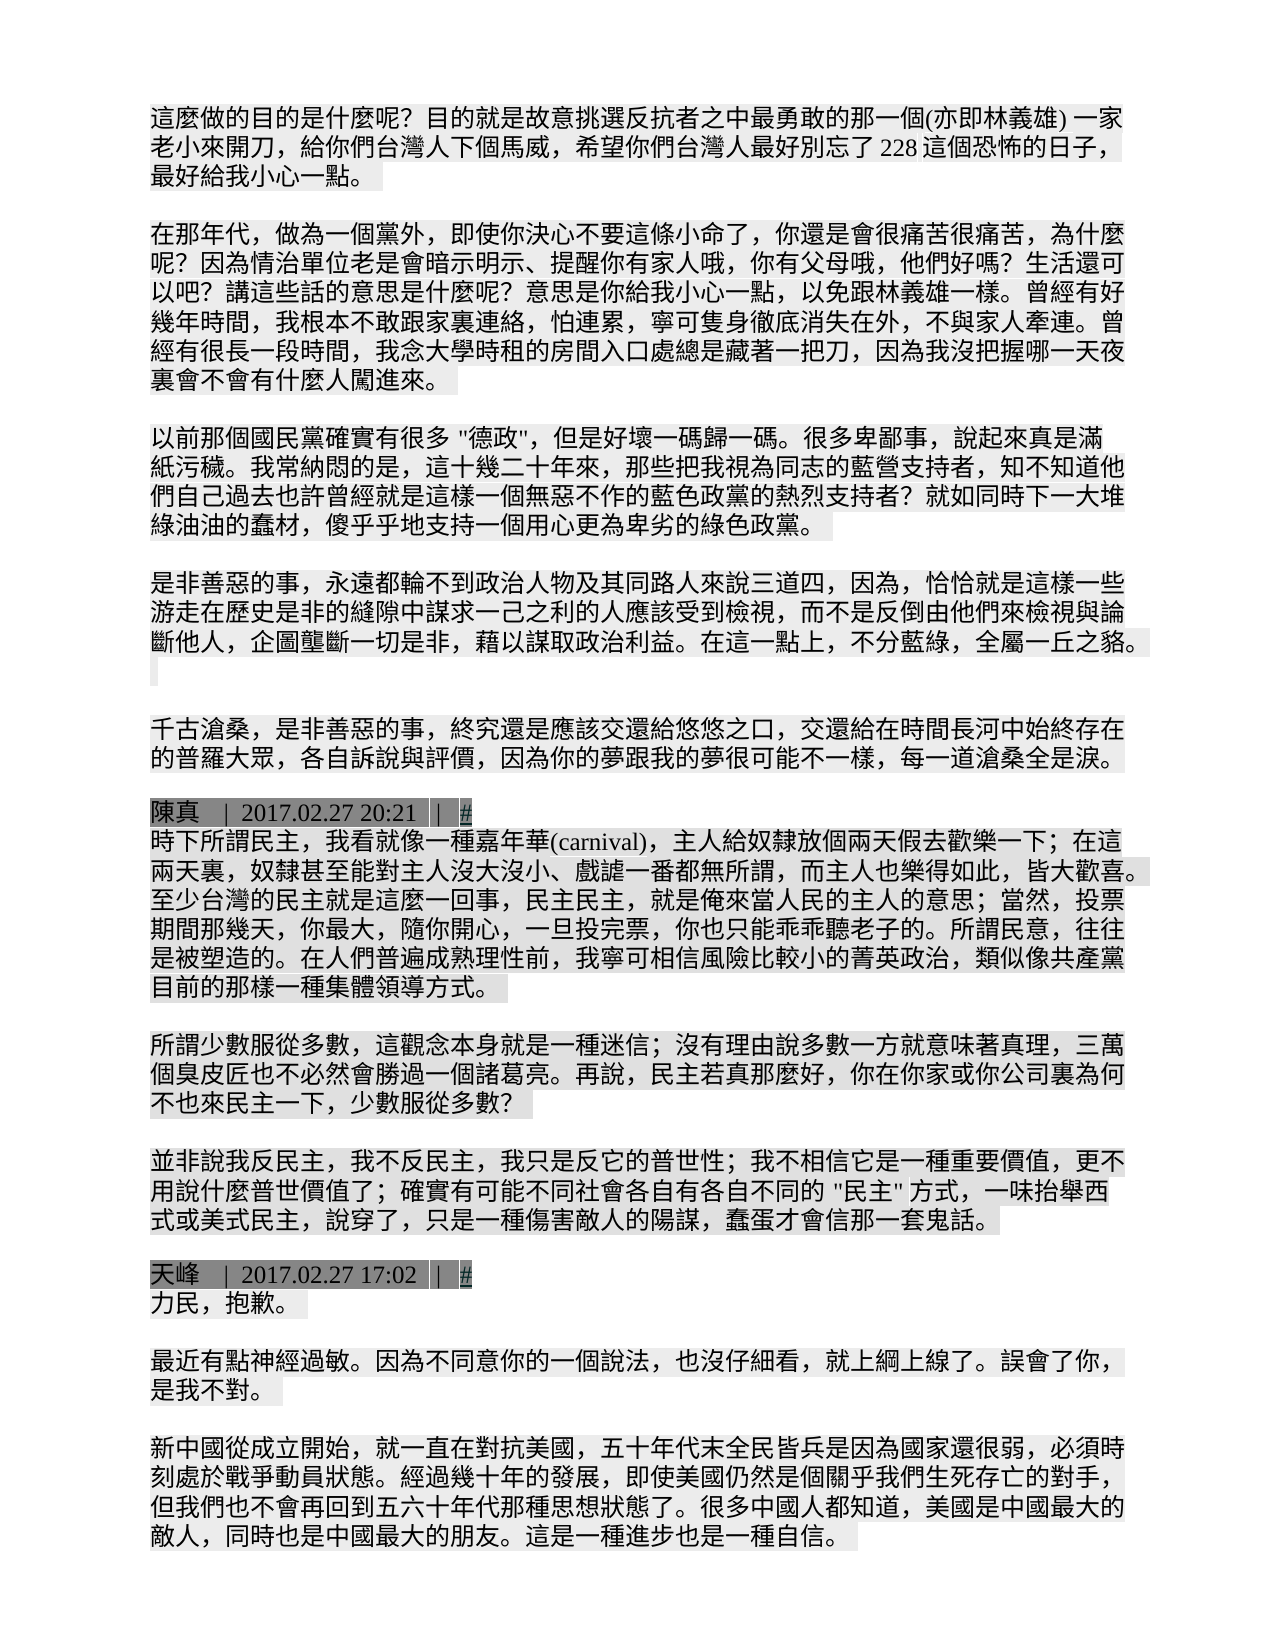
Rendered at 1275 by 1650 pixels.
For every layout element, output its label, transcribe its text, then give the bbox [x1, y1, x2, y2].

text 過去這十幾二十年來，不少藍營的支持者視我為同志，彷彿我說出了他們的心聲。但我想，許多時候他們也許只是支持我的某種表面結論，至於骨子裏是否真的知道我在說什麼，我是很懷疑的。指出一方的惡，並不意味著另一方的善。再說，同樣一種結論，內涵往往大不同。時下忠黨愛國的綠衛兵或綠色生物，跟過去忠黨愛國的學生與人士相比，所帶來的折磨、傷害與痛苦，難道會有什麼不同？差別只是在於所忠之黨與所愛之國名稱不同而已，但其瘋狂愚眛之工具性本質其實並無二致。 我常想，很多現在彷彿跟我站在同一邊的人，他們到底知不知道他們過去所熱愛與支持的那個黨幹了多少傷天害理的事？特別是針對所謂本省人(即台灣人) 長達數十年是如何個糟蹋法，蔑視，踐踏，根本不把你當人看，對待原住民更是如此。 隨著風向轉變，政客人渣看準了這項政治 "商機"，藉以操弄，圖謀一己之私一黨之利，居心固然卑鄙齷齪，但這並不意味著另一方的全然無辜。 常有來台灣玩的西方人讚賞台灣人好熱情好溫暖哦，它媽的當然熱情溫暖啦，因為你是洋人或日本人嘛，那麼，台灣當然就是你的天堂，更是男人的樂園。但是，倘若你是東南亞來的，比方說越南，印尼，或是泰國、寮國，那就有你受的了，萬一你又是外勞，那麼，台灣肯定就是你的煉獄，台灣人是不會把你當人看的。 一個台灣兩樣情，這時候，洋人一定覺得很奇怪，台灣怎麼可能是煉獄？台灣人怎麼可能哪裏不好？台灣人最熱情最溫暖了不是嗎？何止人情味，搶著陪你上床都肯。 我要說的是："世界" 不是一種固態物，你的世界跟我的世界長得很可能不一樣；我所遭遇的處境，跟你的遭遇很可能大不同，你不一定能體會我的感受，因為你並不住在我所存在的那樣一個 "世界" 裏。 在我很小時候，念小學時，我爸媽出門辦事就已經很怕帶我在身邊，因為怕我發飆惹事。別人怎麼對待我，我能忍，但我沒法忍耐眼睜睜看著別人對我的父母不禮貌，我肯定會當場跟對方拼命。我父母不太會講所謂國語，洽公辦事經常因為不諳國語，立即會招來各種鄙夷和刁難，往往惡形惡狀。身為一個台灣人，也就是本省人，像我這樣一種年紀的，若是不曾厭惡過外省人，那簡直就是沒心肝。一個人怎麼可能對於那樣一種鋪天蓋地、無所不在的糟蹋、羞辱和鄙夷無動於衷？ 比方說，我從台南來台北念高中，在那三年之中，不時因為僅僅只是講了幾句台語而遭到各式各樣的當街糾正、鄙夷和辱罵，特別是當我穿著學校制服出門時，講幾句台語往往意味著 "妨礙校譽"。 過去那個國民黨，傷害台灣人當然不只是語言與文化上的打壓與輕蔑，而是全面性的，比方說好康的職位或重要職位，非外省人莫屬，台灣人只能給外省人提鞋，開車，打雜，跑腿。所有媒體更是以外省人為主體的黨國一手包辦，每天傳達這樣一種訊息：外省人是高貴的，而台灣人是低等的；不管什麼節目或連續劇，只要是講台語的，不是智障、低能，就是猥瑣醜陋，獐頭鼠目，要不就是貪婪低俗，只要是講國語的，全是俊男美女，充滿愛心、理性，恢宏大度，風度翩翩。 這些事若真要說，恐怕得說上三年都說不完，寫成幾十巨冊，罄竹難書。 除了文攻，還有武嚇，比方說，國民黨在光天化日下刻意以極其殘忍的方式，亂刀砍死林義雄一家老小，包括兩個僅僅才剛念幼稚園的雙胞胎女兒亦慘死亂刀下；他不但要你死，而且故意以極其恐怖殘忍的方式來殺你一家，以殺雞儆猴；而且特別還故意挑了一個耀武揚威的 "好日子"，那就是228。 這麼做的目的是什麼呢？目的就是故意挑選反抗者之中最勇敢的那一個(亦即林義雄) 一家老小來開刀，給你們台灣人下個馬威，希望你們台灣人最好別忘了228這個恐怖的日子，最好給我小心一點。 在那年代，做為一個黨外，即使你決心不要這條小命了，你還是會很痛苦很痛苦，為什麼呢？因為情治單位老是會暗示明示、提醒你有家人哦，你有父母哦，他們好嗎？生活還可以吧？講這些話的意思是什麼呢？意思是你給我小心一點，以免跟林義雄一樣。曾經有好幾年時間，我根本不敢跟家裏連絡，怕連累，寧可隻身徹底消失在外，不與家人牽連。曾經有很長一段時間，我念大學時租的房間入口處總是藏著一把刀，因為我沒把握哪一天夜裏會不會有什麼人闖進來。 以前那個國民黨確實有很多 "德政"，但是好壞一碼歸一碼。很多卑鄙事，說起來真是滿紙污穢。我常納悶的是，這十幾二十年來，那些把我視為同志的藍營支持者，知不知道他們自己過去也許曾經就是這樣一個無惡不作的藍色政黨的熱烈支持者？就如同時下一大堆綠油油的蠢材，傻乎乎地支持一個用心更為卑劣的綠色政黨。 是非善惡的事，永遠都輪不到政治人物及其同路人來說三道四，因為，恰恰就是這樣一些游走在歷史是非的縫隙中謀求一己之利的人應該受到檢視，而不是反倒由他們來檢視與論斷他人，企圖壟斷一切是非，藉以謀取政治利益。在這一點上，不分藍綠，全屬一丘之貉。 千古滄桑，是非善惡的事，終究還是應該交還給悠悠之口，交還給在時間長河中始終存在的普羅大眾，各自訴說與評價，因為你的夢跟我的夢很可能不一樣，每一道滄桑全是淚。 [150, 75, 1125, 773]
text 陳真 | 2017.02.27 20:21 | # [150, 798, 1125, 827]
text 天峰 | 2017.02.27 17:02 | # [150, 1260, 1125, 1289]
text 力民，抱歉。 最近有點神經過敏。因為不同意你的一個說法，也沒仔細看，就上綱上線了。誤會了你，是我不對。 新中國從成立開始，就一直在對抗美國，五十年代末全民皆兵是因為國家還很弱，必須時刻處於戰爭動員狀態。經過幾十年的發展，即使美國仍然是個關乎我們生死存亡的對手，但我們也不會再回到五六十年代那種思想狀態了。很多中國人都知道，美國是中國最大的敵人，同時也是中國最大的朋友。這是一種進步也是一種自信。 [150, 1289, 1125, 1551]
text 時下所謂民主，我看就像一種嘉年華(carnival)，主人給奴隸放個兩天假去歡樂一下；在這兩天裏，奴隸甚至能對主人沒大沒小、戲謔一番都無所謂，而主人也樂得如此，皆大歡喜。至少台灣的民主就是這麼一回事，民主民主，就是俺來當人民的主人的意思；當然，投票期間那幾天，你最大，隨你開心，一旦投完票，你也只能乖乖聽老子的。所謂民意，往往是被塑造的。在人們普遍成熟理性前，我寧可相信風險比較小的菁英政治，類似像共產黨目前的那樣一種集體領導方式。 所謂少數服從多數，這觀念本身就是一種迷信；沒有理由說多數一方就意味著真理，三萬個臭皮匠也不必然會勝過一個諸葛亮。再說，民主若真那麼好，你在你家或你公司裏為何不也來民主一下，少數服從多數？ 並非說我反民主，我不反民主，我只是反它的普世性；我不相信它是一種重要價值，更不用說什麼普世價值了；確實有可能不同社會各自有各自不同的 "民主" 方式，一味抬舉西式或美式民主，說穿了，只是一種傷害敵人的陽謀，蠢蛋才會信那一套鬼話。 [150, 827, 1125, 1235]
